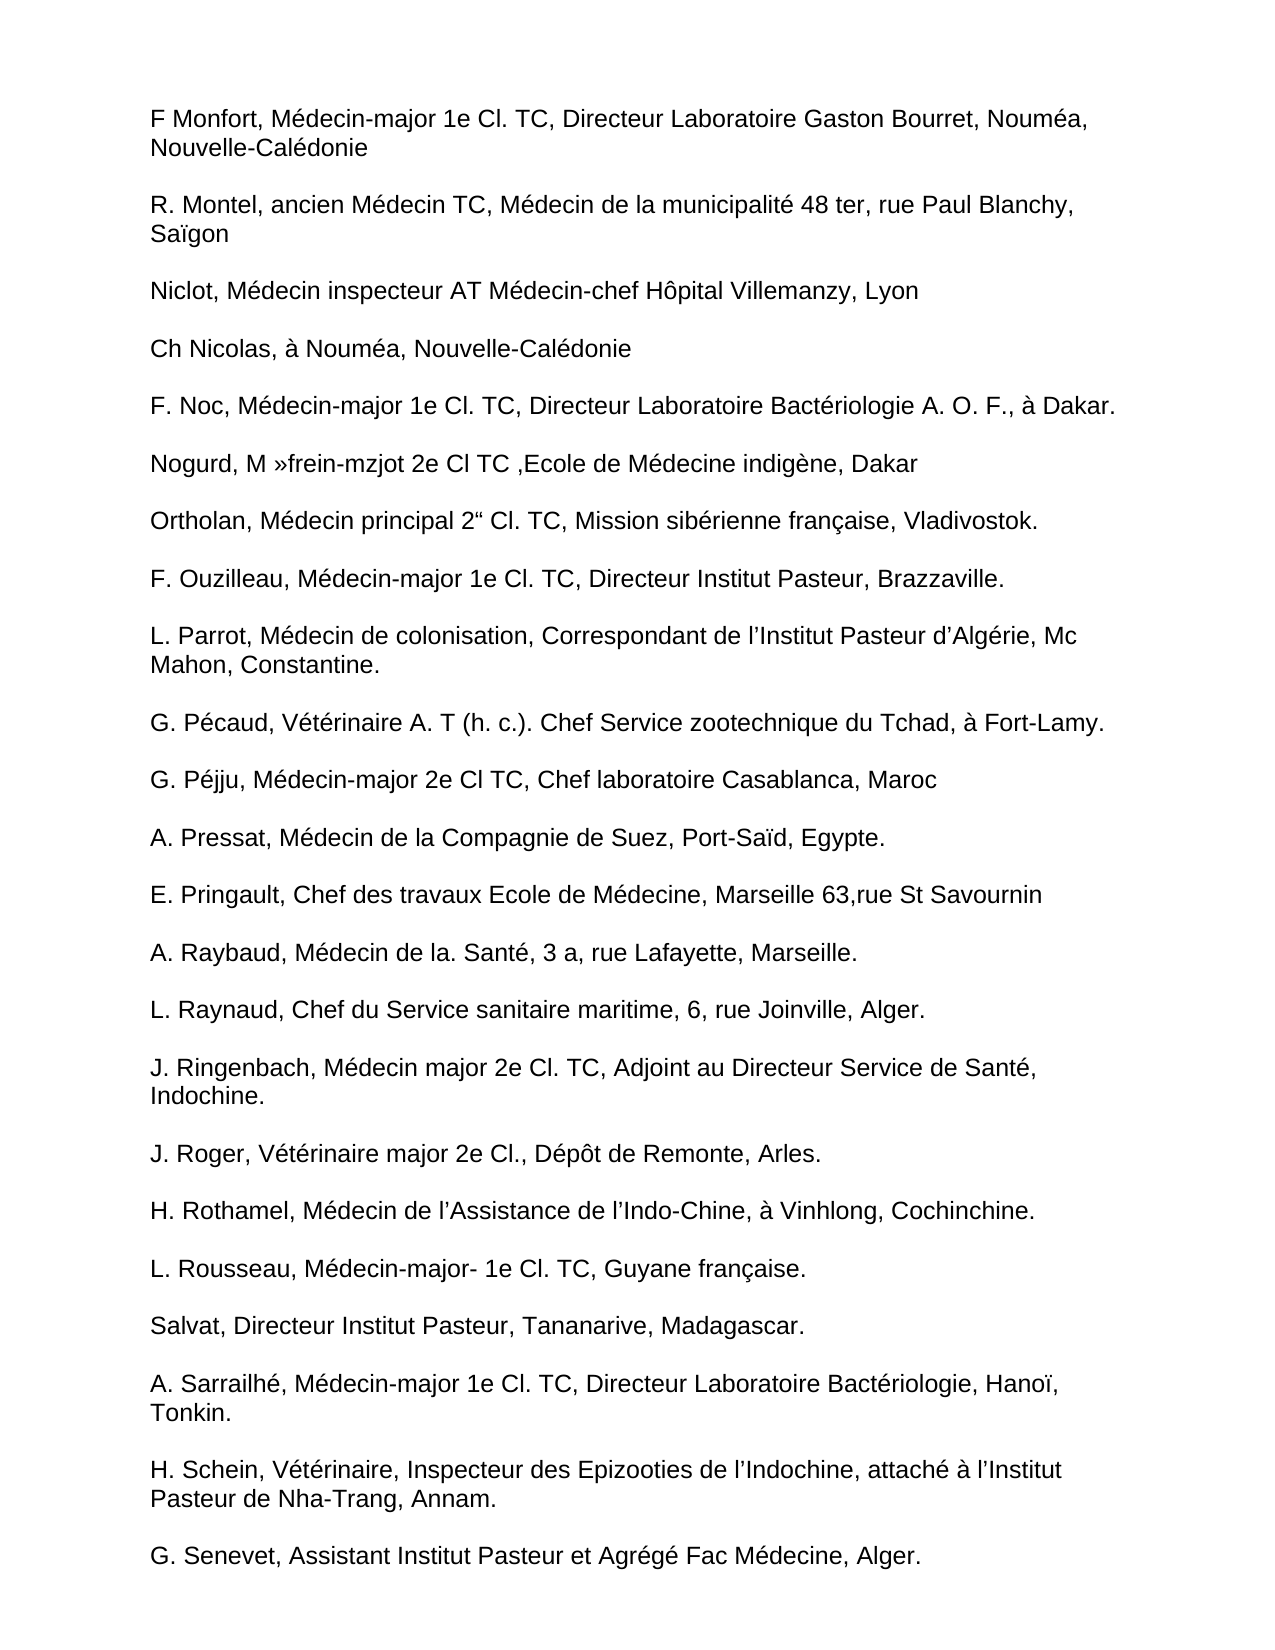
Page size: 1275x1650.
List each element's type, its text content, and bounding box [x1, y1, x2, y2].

text G. Pécaud, Vétérinaire A. T (h. c.). Chef Service zootechnique du Tchad, à Fort-Lamy. [150, 707, 1125, 736]
text F. Noc, Médecin-major 1e Cl. TC, Directeur Laboratoire Bactériologie A. O. F., à Dakar. [150, 391, 1125, 420]
text J. Roger, Vétérinaire major 2e Cl., Dépôt de Remonte, Arles. [150, 1139, 1125, 1167]
text G. Senevet, Assistant Institut Pasteur et Agrégé Fac Médecine, Alger. [150, 1541, 1125, 1570]
text L. Parrot, Médecin de colonisation, Correspondant de l’Institut Pasteur d’Algérie, Mc Mahon, Constantine. [150, 621, 1125, 679]
text Ortholan, Médecin principal 2“ Cl. TC, Mission sibérienne française, Vladivostok. [150, 506, 1125, 535]
text L. Raynaud, Chef du Service sanitaire maritime, 6, rue Joinville, Alger. [150, 995, 1125, 1024]
text E. Pringault, Chef des travaux Ecole de Médecine, Marseille 63,rue St Savournin [150, 880, 1125, 909]
text J. Ringenbach, Médecin major 2e Cl. TC, Adjoint au Directeur Service de Santé, Indochine. [150, 1052, 1125, 1110]
text A. Sarrailhé, Médecin-major 1e Cl. TC, Directeur Laboratoire Bactériologie, Hanoï, Tonkin. [150, 1369, 1125, 1426]
text A. Pressat, Médecin de la Compagnie de Suez, Port-Saïd, Egypte. [150, 822, 1125, 851]
text H. Schein, Vétérinaire, Inspecteur des Epizooties de l’Indochine, attaché à l’Institut Pasteur de Nha-Trang, Annam. [150, 1455, 1125, 1512]
text R. Montel, ancien Médecin TC, Médecin de la municipalité 48 ter, rue Paul Blanchy, Saïgon [150, 190, 1125, 247]
text Ch Nicolas, à Nouméa, Nouvelle-Calédonie [150, 334, 1125, 362]
text Nogurd, M »frein-mzjot 2e Cl TC ,Ecole de Médecine indigène, Dakar [150, 449, 1125, 477]
text G. Péjju, Médecin-major 2e Cl TC, Chef laboratoire Casablanca, Maroc [150, 765, 1125, 794]
text F Monfort, Médecin-major 1e Cl. TC, Directeur Laboratoire Gaston Bourret, Nouméa, Nouvelle-Calédonie [150, 104, 1125, 161]
text F. Ouzilleau, Médecin-major 1e Cl. TC, Directeur Institut Pasteur, Brazzaville. [150, 564, 1125, 592]
text L. Rousseau, Médecin-major- 1e Cl. TC, Guyane française. [150, 1254, 1125, 1282]
text A. Raybaud, Médecin de la. Santé, 3 a, rue Lafayette, Marseille. [150, 937, 1125, 966]
text Salvat, Directeur Institut Pasteur, Tananarive, Madagascar. [150, 1311, 1125, 1340]
text Niclot, Médecin inspecteur AT Médecin-chef Hôpital Villemanzy, Lyon [150, 276, 1125, 305]
text H. Rothamel, Médecin de l’Assistance de l’Indo-Chine, à Vinhlong, Cochinchine. [150, 1196, 1125, 1225]
